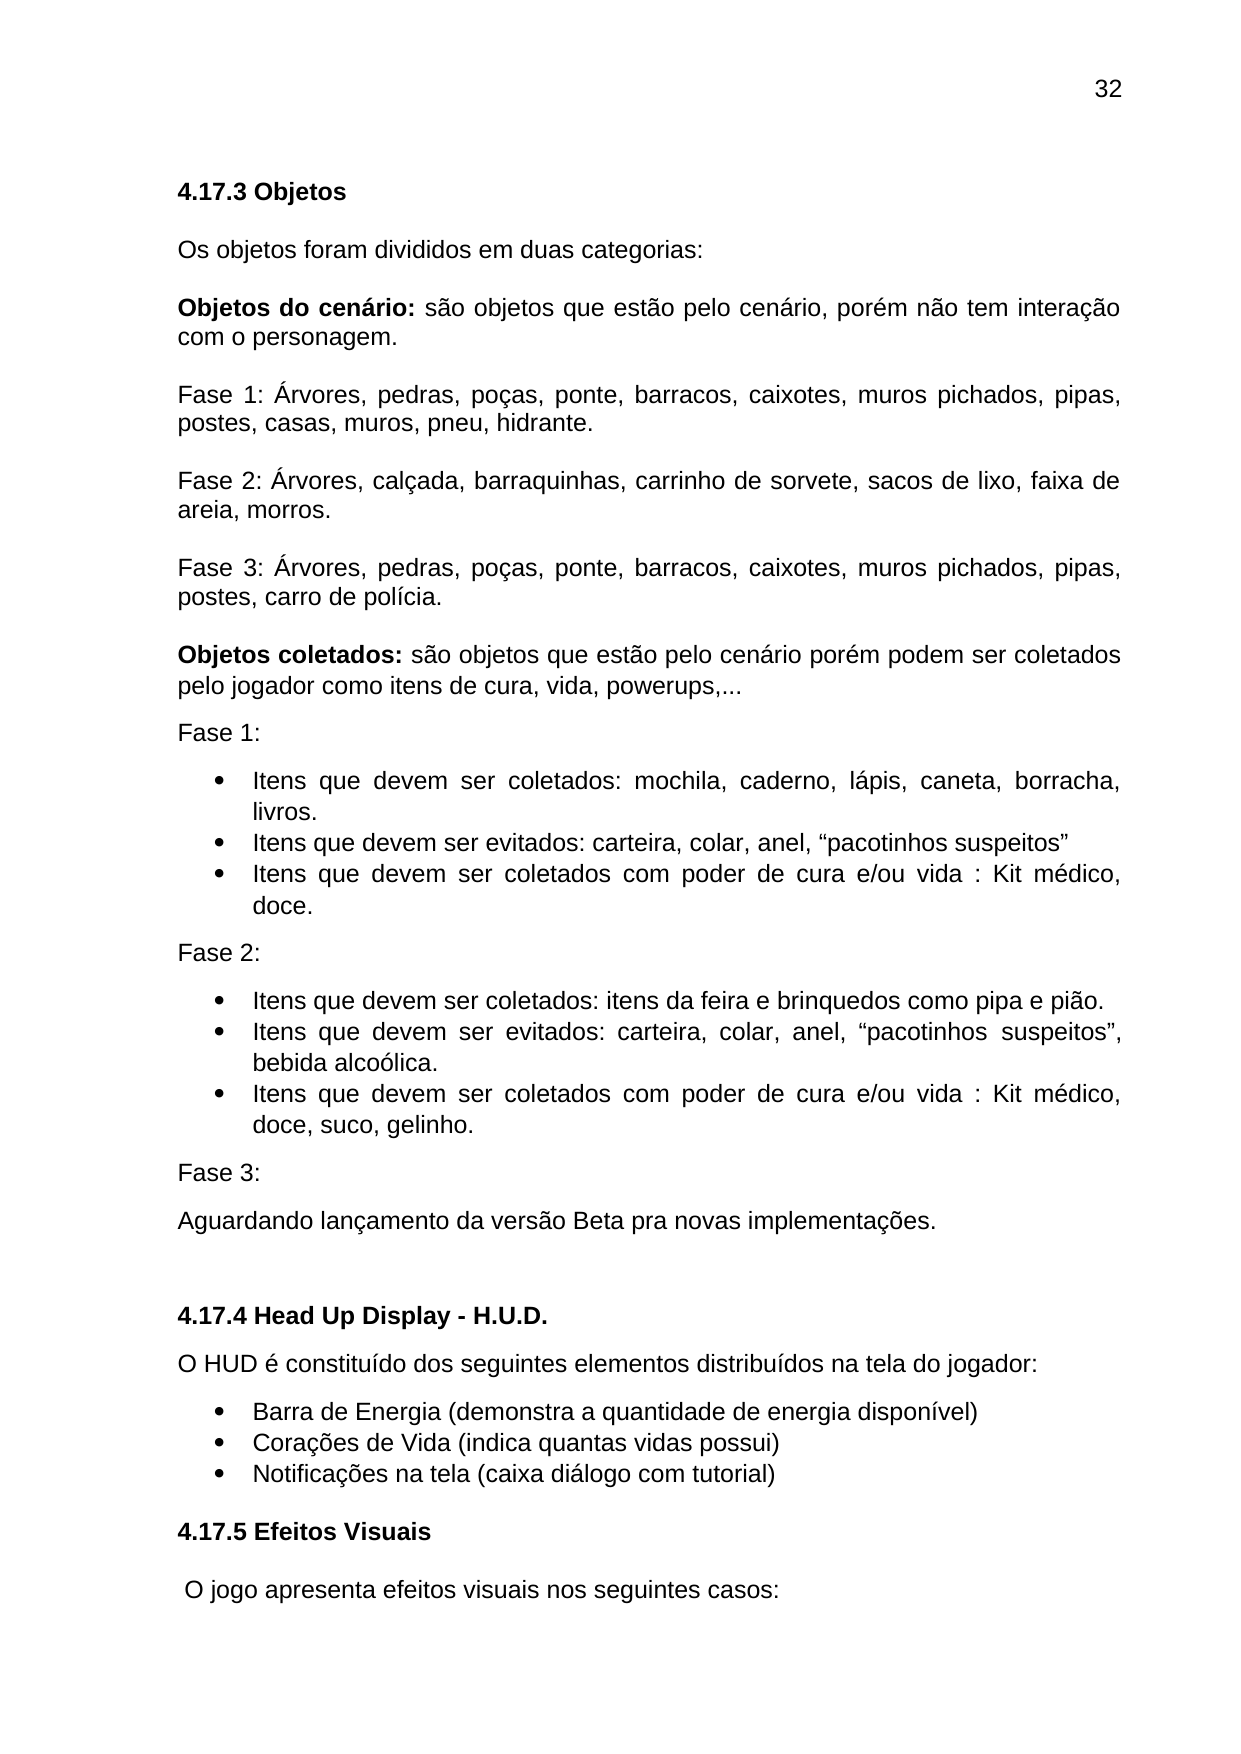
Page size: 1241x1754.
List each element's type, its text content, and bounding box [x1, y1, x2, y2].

list Corações de Vida (indica quantas vidas possui) [215, 1428, 1122, 1457]
list Barra de Energia (demonstra a quantidade de energia disponível) [215, 1397, 1122, 1426]
list Notificações na tela (caixa diálogo com tutorial) [215, 1459, 1122, 1488]
list Itens que devem ser coletados com poder de cura e/ou vida : Kit médico, doce, suco, gelinho. [215, 1079, 1122, 1139]
list Itens que devem ser evitados: carteira, colar, anel, “pacotinhos suspeitos”, bebida alcoólica. [215, 1017, 1122, 1077]
list Itens que devem ser evitados: carteira, colar, anel, “pacotinhos suspeitos” [215, 828, 1122, 857]
list Itens que devem ser coletados: mochila, caderno, lápis, caneta, borracha, livros. [215, 766, 1122, 826]
text 4.17.3 Objetos [177, 177, 1122, 206]
text Objetos do cenário: são objetos que estão pelo cenário, porém não tem interação com o personagem. [177, 293, 1122, 351]
text 4.17.5 Efeitos Visuais [177, 1517, 1122, 1546]
text O jogo apresenta efeitos visuais nos seguintes casos: [177, 1575, 1122, 1604]
text Os objetos foram divididos em duas categorias: [177, 235, 1122, 264]
text Objetos coletados: são objetos que estão pelo cenário porém podem ser coletados pelo jogador como itens de cura, vida, powerups,... [177, 640, 1122, 699]
text 4.17.4 Head Up Display - H.U.D. [177, 1301, 1122, 1330]
text Fase 2: Árvores, calçada, barraquinhas, carrinho de sorvete, sacos de lixo, faixa de areia, morros. [177, 466, 1122, 524]
list Itens que devem ser coletados com poder de cura e/ou vida : Kit médico, doce. [215, 859, 1122, 919]
list Itens que devem ser coletados: itens da feira e brinquedos como pipa e pião. [215, 986, 1122, 1015]
text Aguardando lançamento da versão Beta pra novas implementações. [177, 1206, 1122, 1235]
text O HUD é constituído dos seguintes elementos distribuídos na tela do jogador: [177, 1349, 1122, 1378]
text Fase 3: [177, 1158, 1122, 1187]
text Fase 2: [177, 938, 1122, 967]
text Fase 3: Árvores, pedras, poças, ponte, barracos, caixotes, muros pichados, pipas, postes, carro de polícia. [177, 553, 1122, 611]
text Fase 1: [177, 718, 1122, 747]
text Fase 1: Árvores, pedras, poças, ponte, barracos, caixotes, muros pichados, pipas, postes, casas, muros, pneu, hidrante. [177, 380, 1122, 437]
